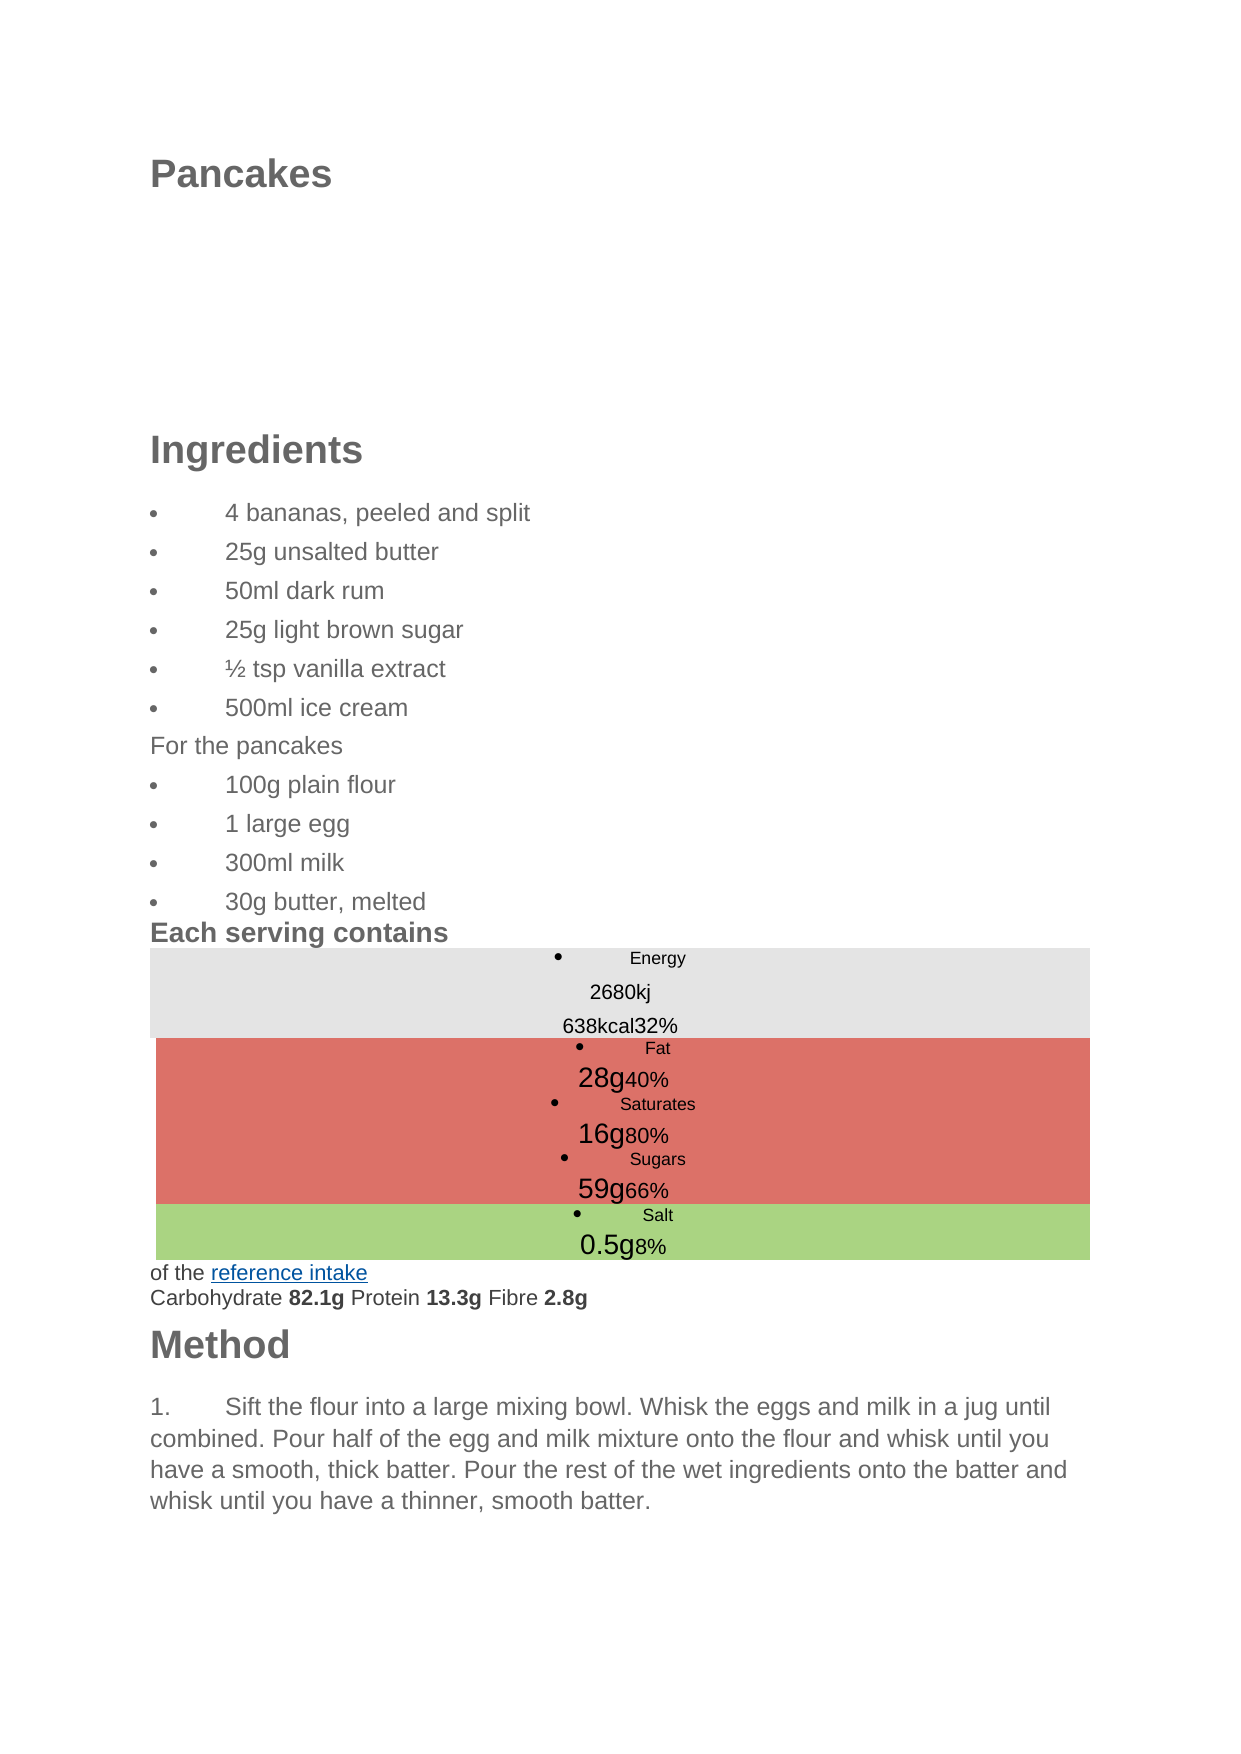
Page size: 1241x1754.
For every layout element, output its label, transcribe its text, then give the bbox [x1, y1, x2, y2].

list 25g light brown sugar [150, 612, 1090, 644]
list 25g unsalted butter [150, 534, 1090, 566]
list 4 bananas, peeled and split [150, 495, 1090, 527]
list 500ml ice cream [150, 691, 1090, 722]
text 59g66% [156, 1170, 1090, 1204]
text 2680kj 638kcal32% [150, 969, 1090, 1038]
list Sugars [156, 1149, 1090, 1170]
list 50ml dark rum [150, 573, 1090, 605]
text Ingredients [150, 426, 1090, 472]
list 300ml milk [150, 845, 1090, 877]
list 30g butter, melted [150, 884, 1090, 916]
list Sift the flour into a large mixing bowl. Whisk the eggs and milk in a jug until combined. Pour half of the egg and milk mixture onto the flour and whisk until you have a smooth, thick batter. Pour the rest of the wet ingredients onto the batter and whisk until you have a thinner, smooth batter. [150, 1390, 1090, 1515]
list Saturates [156, 1093, 1090, 1114]
text 0.5g8% [156, 1226, 1090, 1260]
list Fat [156, 1038, 1090, 1059]
list Salt [156, 1204, 1090, 1226]
list Energy [150, 948, 1090, 969]
text 28g40% [156, 1059, 1090, 1093]
list ½ tsp vanilla extract [150, 652, 1090, 683]
text 16g80% [156, 1114, 1090, 1149]
list 100g plain flour [150, 767, 1090, 798]
text Method [150, 1321, 1090, 1366]
text Each serving contains [150, 916, 1090, 948]
text Pancakes [150, 150, 1090, 196]
text For the pancakes [150, 722, 1090, 759]
list 1 large egg [150, 806, 1090, 837]
text of the reference intake Carbohydrate 82.1g Protein 13.3g Fibre 2.8g [150, 1260, 1090, 1310]
